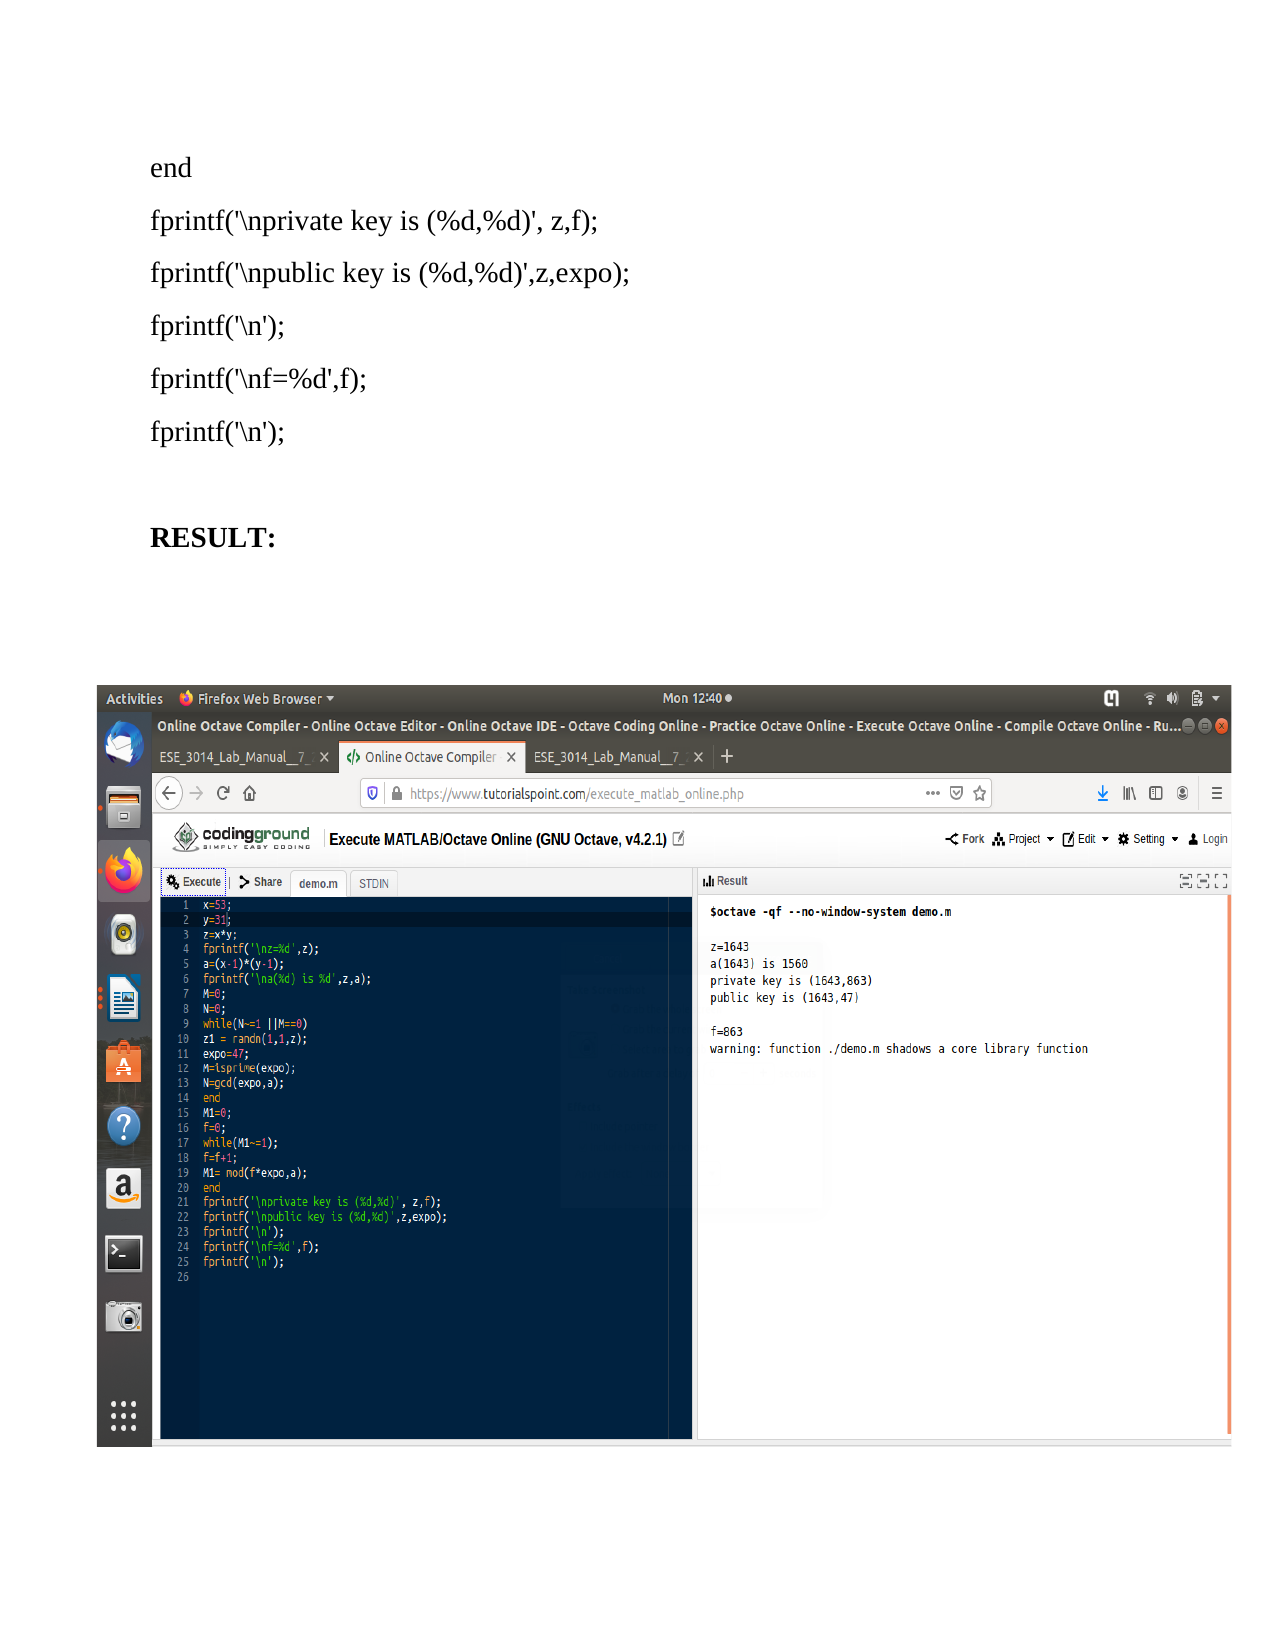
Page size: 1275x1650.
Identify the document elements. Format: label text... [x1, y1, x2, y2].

text fprintf('\npublic key is (%d,%d)',z,expo); [150, 256, 1125, 289]
picture [96, 685, 1232, 1447]
text RESULT: [150, 520, 1125, 553]
text fprintf('\nf=%d',f); [150, 361, 1125, 395]
text end [150, 150, 1125, 183]
text fprintf('\n'); [150, 308, 1125, 342]
text fprintf('\nprivate key is (%d,%d)', z,f); [150, 203, 1125, 236]
text fprintf('\n'); [150, 414, 1125, 448]
